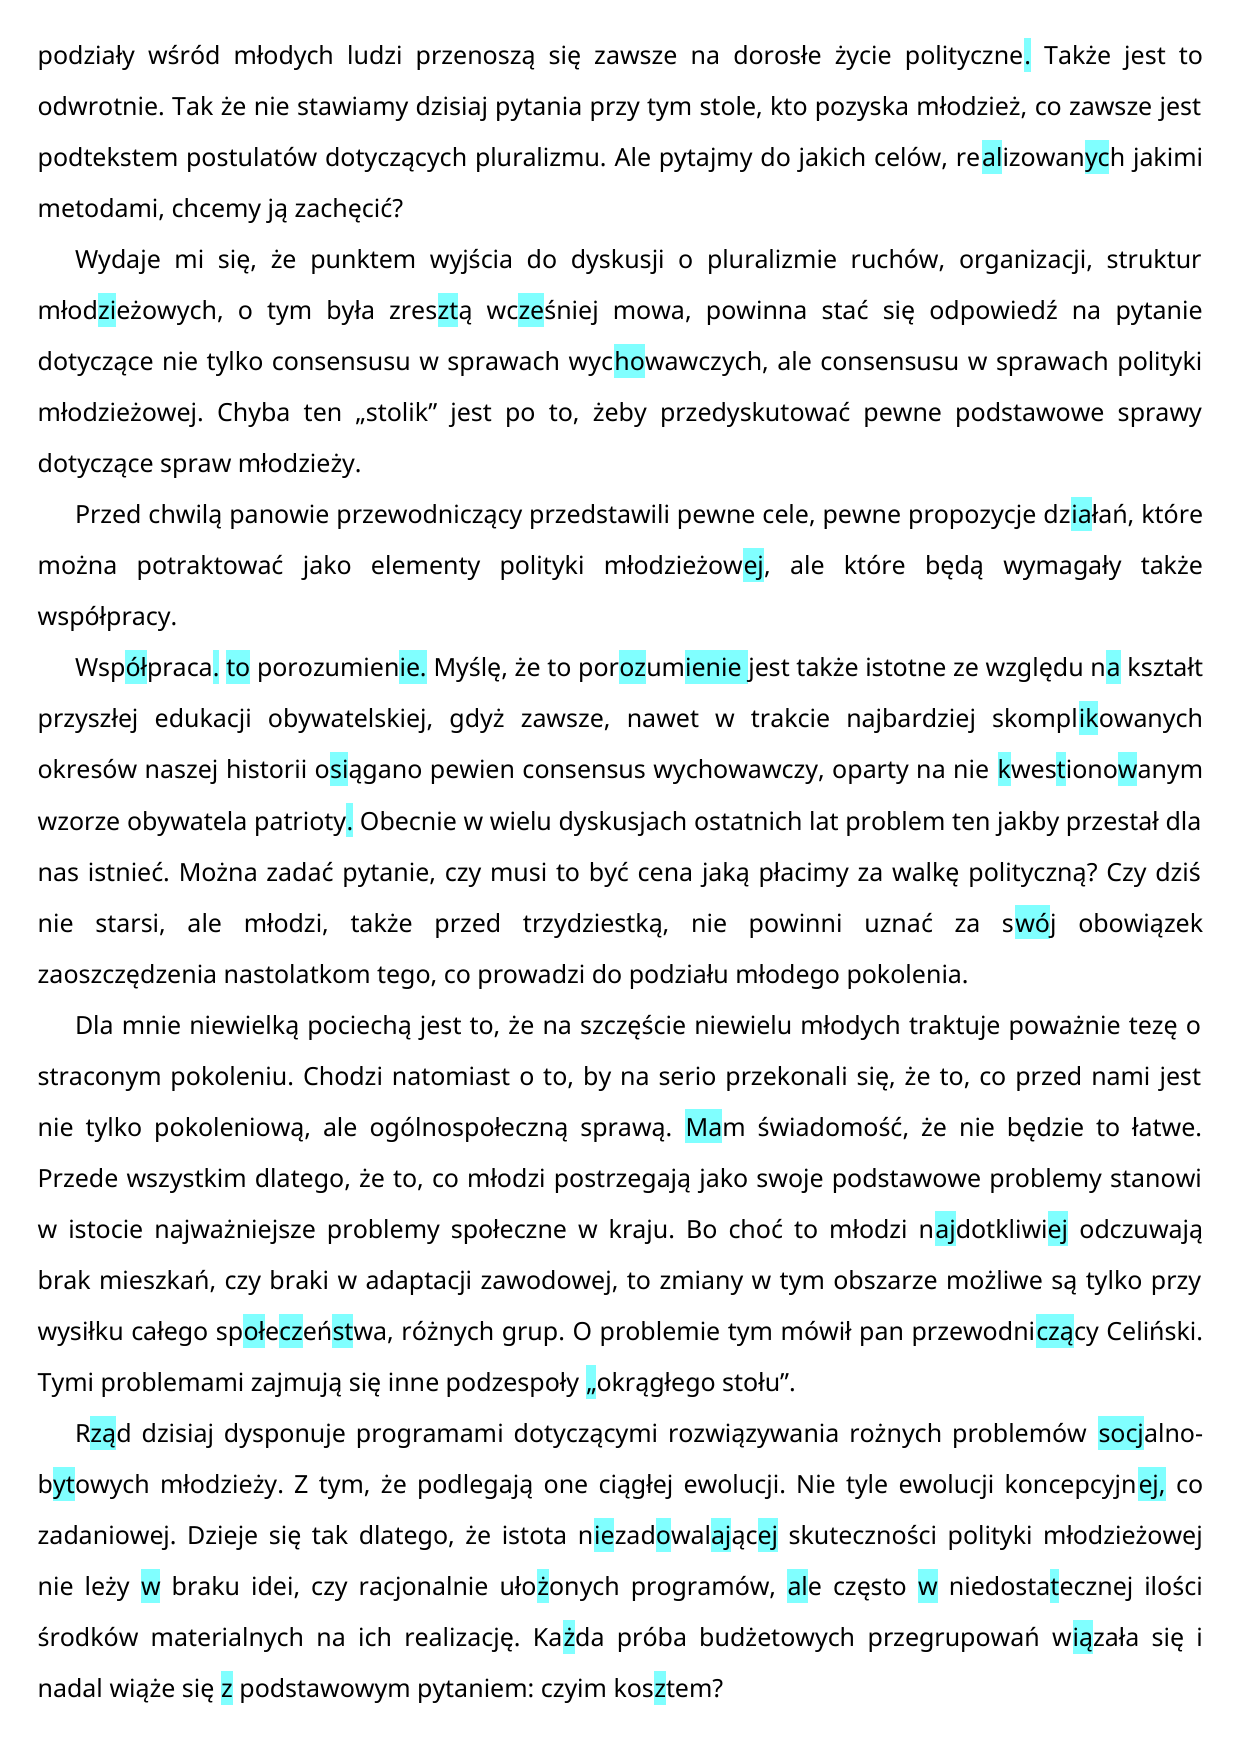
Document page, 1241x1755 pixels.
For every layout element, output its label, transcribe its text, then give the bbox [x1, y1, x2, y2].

text Dla mnie niewielką pociechą jest to, że na szczęście niewielu młodych traktuje poważnie tezę o straconym pokoleniu. Chodzi natomiast o to, by na serio przekonali się, że to, co przed nami jest nie tylko pokoleniową, ale ogólnospołeczną sprawą. Mam świadomość, że nie będzie to łatwe. Przede wszystkim dlatego, że to, co młodzi postrzegają jako swoje podstawowe problemy stanowi w istocie najważniejsze problemy społeczne w kraju. Bo choć to młodzi najdotkliwiej odczuwają brak mieszkań, czy braki w adaptacji zawodowej, to zmiany w tym obszarze możliwe są tylko przy wysiłku całego społeczeństwa, różnych grup. O problemie tym mówił pan przewodniczący Celiński. Tymi problemami zajmują się inne podzespoły „okrągłego stołu”. [37, 1007, 1203, 1399]
text Rząd dzisiaj dysponuje programami dotyczącymi rozwiązywania rożnych problemów socjalno-bytowych młodzieży. Z tym, że podlegają one ciągłej ewolucji. Nie tyle ewolucji koncepcyjnej, co zadaniowej. Dzieje się tak dlatego, że istota niezadowalającej skuteczności polityki młodzieżowej nie leży w braku idei, czy racjonalnie ułożonych programów, ale często w niedostatecznej ilości środków materialnych na ich realizację. Każda próba budżetowych przegrupowań wiązała się i nadal wiąże się z podstawowym pytaniem: czyim kosztem? [37, 1416, 1203, 1705]
text podziały wśród młodych ludzi przenoszą się zawsze na dorosłe życie polityczne. Także jest to odwrotnie. Tak że nie stawiamy dzisiaj pytania przy tym stole, kto pozyska młodzież, co zawsze jest podtekstem postulatów dotyczących pluralizmu. Ale pytajmy do jakich celów, realizowanych jakimi metodami, chcemy ją zachęcić? [37, 37, 1203, 225]
text Przed chwilą panowie przewodniczący przedstawili pewne cele, pewne propozycje działań, które można potraktować jako elementy polityki młodzieżowej, ale które będą wymagały także współpracy. [37, 497, 1203, 633]
text Wydaje mi się, że punktem wyjścia do dyskusji o pluralizmie ruchów, organizacji, struktur młodzieżowych, o tym była zresztą wcześniej mowa, powinna stać się odpowiedź na pytanie dotyczące nie tylko consensusu w sprawach wychowawczych, ale consensusu w sprawach polityki młodzieżowej. Chyba ten „stolik” jest po to, żeby przedyskutować pewne podstawowe sprawy dotyczące spraw młodzieży. [37, 242, 1203, 480]
text Współpraca. to porozumienie. Myślę, że to porozumienie jest także istotne ze względu na kształt przyszłej edukacji obywatelskiej, gdyż zawsze, nawet w trakcie najbardziej skomplikowanych okresów naszej historii osiągano pewien consensus wychowawczy, oparty na nie kwestionowanym wzorze obywatela patrioty. Obecnie w wielu dyskusjach ostatnich lat problem ten jakby przestał dla nas istnieć. Można zadać pytanie, czy musi to być cena jaką płacimy za walkę polityczną? Czy dziś nie starsi, ale młodzi, także przed trzydziestką, nie powinni uznać za swój obowiązek zaoszczędzenia nastolatkom tego, co prowadzi do podziału młodego pokolenia. [37, 650, 1203, 990]
